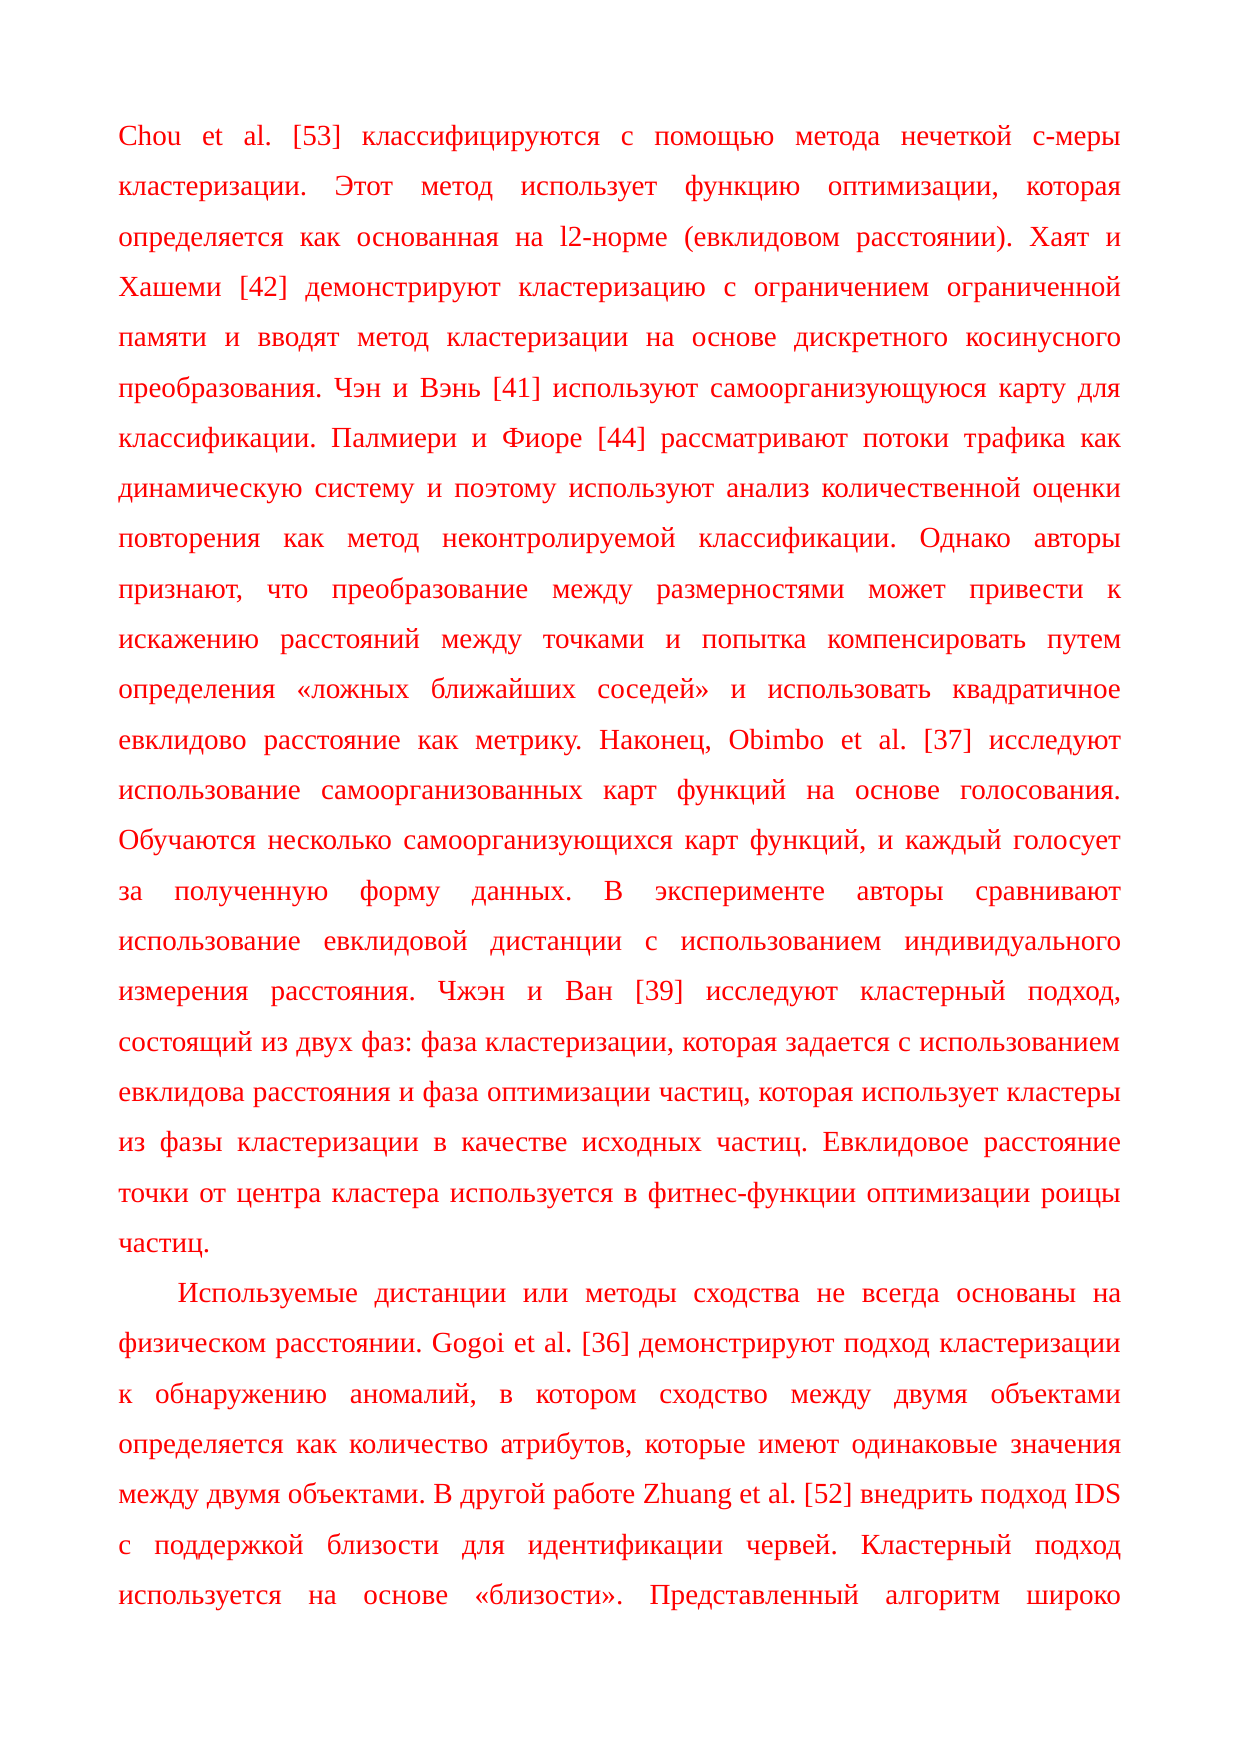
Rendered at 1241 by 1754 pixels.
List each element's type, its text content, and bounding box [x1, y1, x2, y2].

text Используемые дистанции или методы сходства не всегда основаны на физическом расстоянии. Gogoi et al. [36] демонстрируют подход кластеризации к обнаружению аномалий, в котором сходство между двумя объектами определяется как количество атрибутов, которые имеют одинаковые значения между двумя объектами. В другой работе Zhuang et al. [52] внедрить подход IDS с поддержкой близости для идентификации червей. Кластерный подход используется на основе «близости». Представленный алгоритм широко [118, 1275, 1122, 1611]
text Chou et al. [53] классифицируются с помощью метода нечеткой c-меры кластеризации. Этот метод использует функцию оптимизации, которая определяется как основанная на l2-норме (евклидовом расстоянии). Хаят и Хашеми [42] демонстрируют кластеризацию с ограничением ограниченной памяти и вводят метод кластеризации на основе дискретного косинусного преобразования. Чэн и Вэнь [41] используют самоорганизующуюся карту для классификации. Палмиери и Фиоре [44] рассматривают потоки трафика как динамическую систему и поэтому используют анализ количественной оценки повторения как метод неконтролируемой классификации. Однако авторы признают, что преобразование между размерностями может привести к искажению расстояний между точками и попытка компенсировать путем определения «ложных ближайших соседей» и использовать квадратичное евклидово расстояние как метрику. Наконец, Obimbo et al. [37] исследуют использование самоорганизованных карт функций на основе голосования. Обучаются несколько самоорганизующихся карт функций, и каждый голосует за полученную форму данных. В эксперименте авторы сравнивают использование евклидовой дистанции с использованием индивидуального измерения расстояния. Чжэн и Ван [39] исследуют кластерный подход, состоящий из двух фаз: фаза кластеризации, которая задается с использованием евклидова расстояния и фаза оптимизации частиц, которая использует кластеры из фазы кластеризации в качестве исходных частиц. Евклидовое расстояние точки от центра кластера используется в фитнес-функции оптимизации роицы частиц. [118, 118, 1122, 1258]
